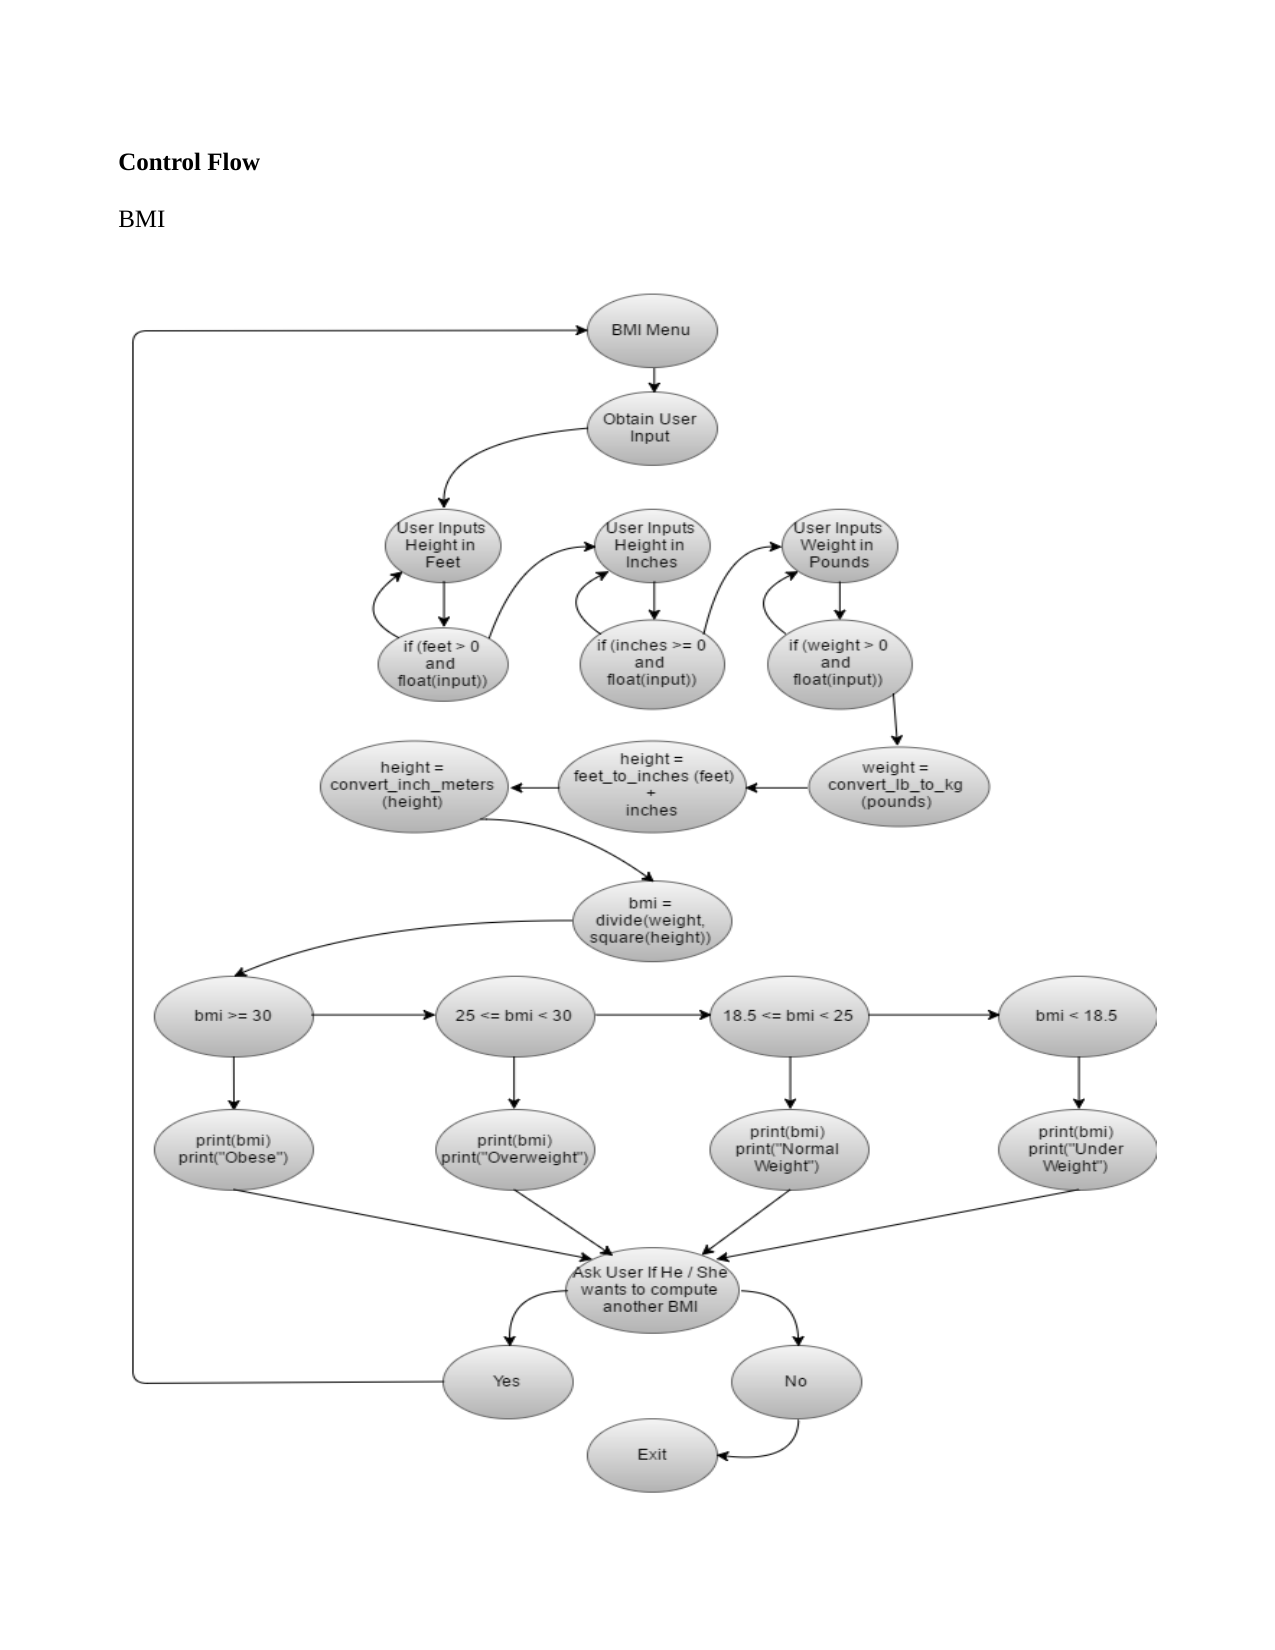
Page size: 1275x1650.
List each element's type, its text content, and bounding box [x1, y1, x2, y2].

text Control Flow [118, 147, 1157, 176]
picture [118, 290, 1157, 1510]
text BMI [118, 204, 1157, 233]
